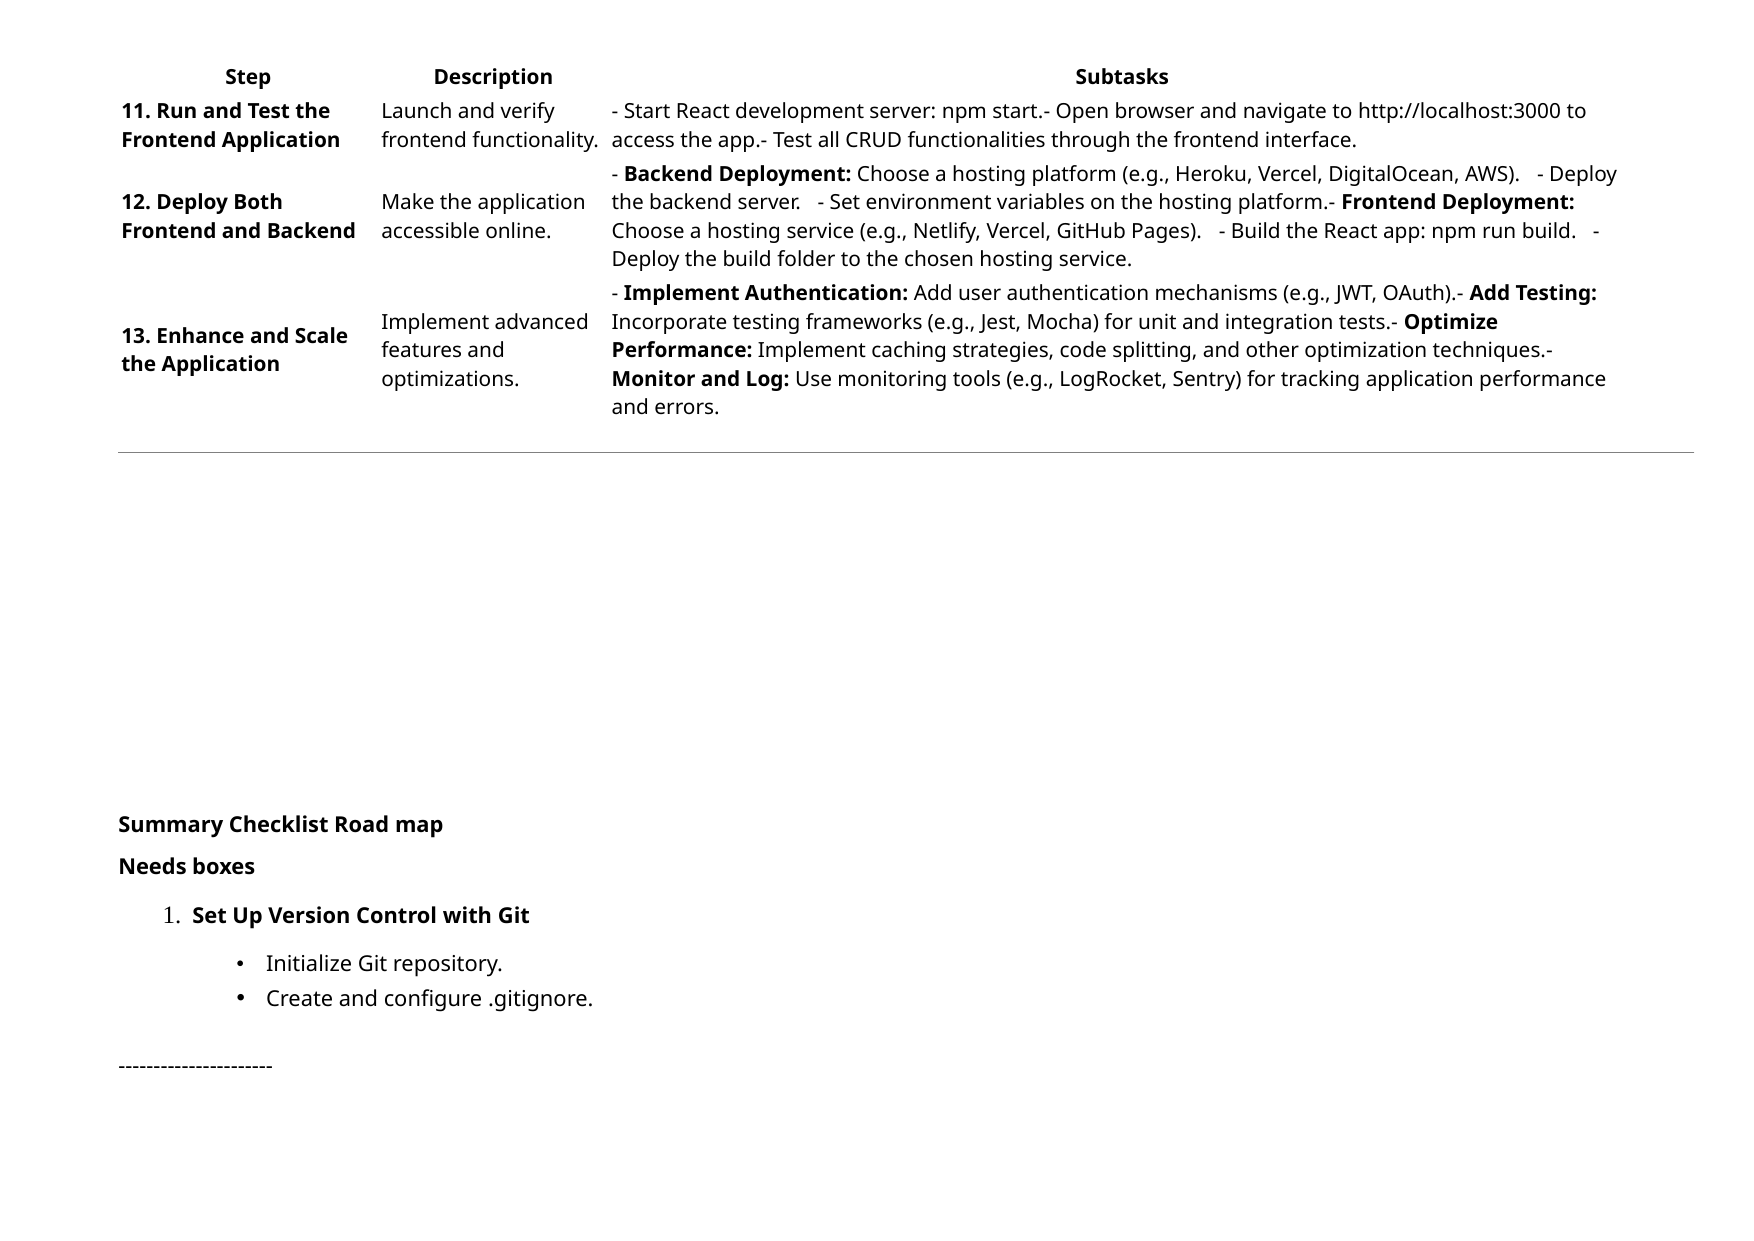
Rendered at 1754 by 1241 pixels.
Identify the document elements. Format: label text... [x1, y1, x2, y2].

text ---------------------- [118, 1050, 1694, 1079]
table_cell 11. Run and Test the Frontend Application [118, 93, 378, 156]
table_cell 12. Deploy Both Frontend and Backend [118, 156, 378, 276]
list Initialize Git repository. [236, 948, 1694, 978]
table_cell - Backend Deployment: Choose a hosting platform (e.g., Heroku, Vercel, DigitalOcean, AWS). - Deploy the backend server. - Set environment variables on the hosting platform.- Frontend Deployment: Choose a hosting service (e.g., Netlify, Vercel, GitHub Pages). - Build the React app: npm run build. - Deploy the build folder to the chosen hosting service. [609, 156, 1636, 276]
subtitle Summary Checklist Road map [118, 809, 1694, 838]
table_cell - Start React development server: npm start.- Open browser and navigate to http://localhost:3000 to access the app.- Test all CRUD functionalities through the frontend interface. [609, 93, 1636, 156]
table_cell Make the application accessible online. [378, 156, 608, 276]
table_cell Launch and verify frontend functionality. [378, 93, 608, 156]
table_cell Implement advanced features and optimizations. [378, 276, 608, 424]
table_cell - Implement Authentication: Add user authentication mechanisms (e.g., JWT, OAuth).- Add Testing: Incorporate testing frameworks (e.g., Jest, Mocha) for unit and integration tests.- Optimize Performance: Implement caching strategies, code splitting, and other optimization techniques.- Monitor and Log: Use monitoring tools (e.g., LogRocket, Sentry) for tracking application performance and errors. [609, 276, 1636, 424]
list Create and configure .gitignore. [236, 983, 1694, 1012]
table_header Step [118, 59, 378, 93]
table_cell 13. Enhance and Scale the Application [118, 276, 378, 424]
table_header Subtasks [609, 59, 1636, 93]
list Set Up Version Control with Git [162, 900, 1694, 929]
text Needs boxes [118, 851, 1694, 881]
table_header Description [378, 59, 608, 93]
